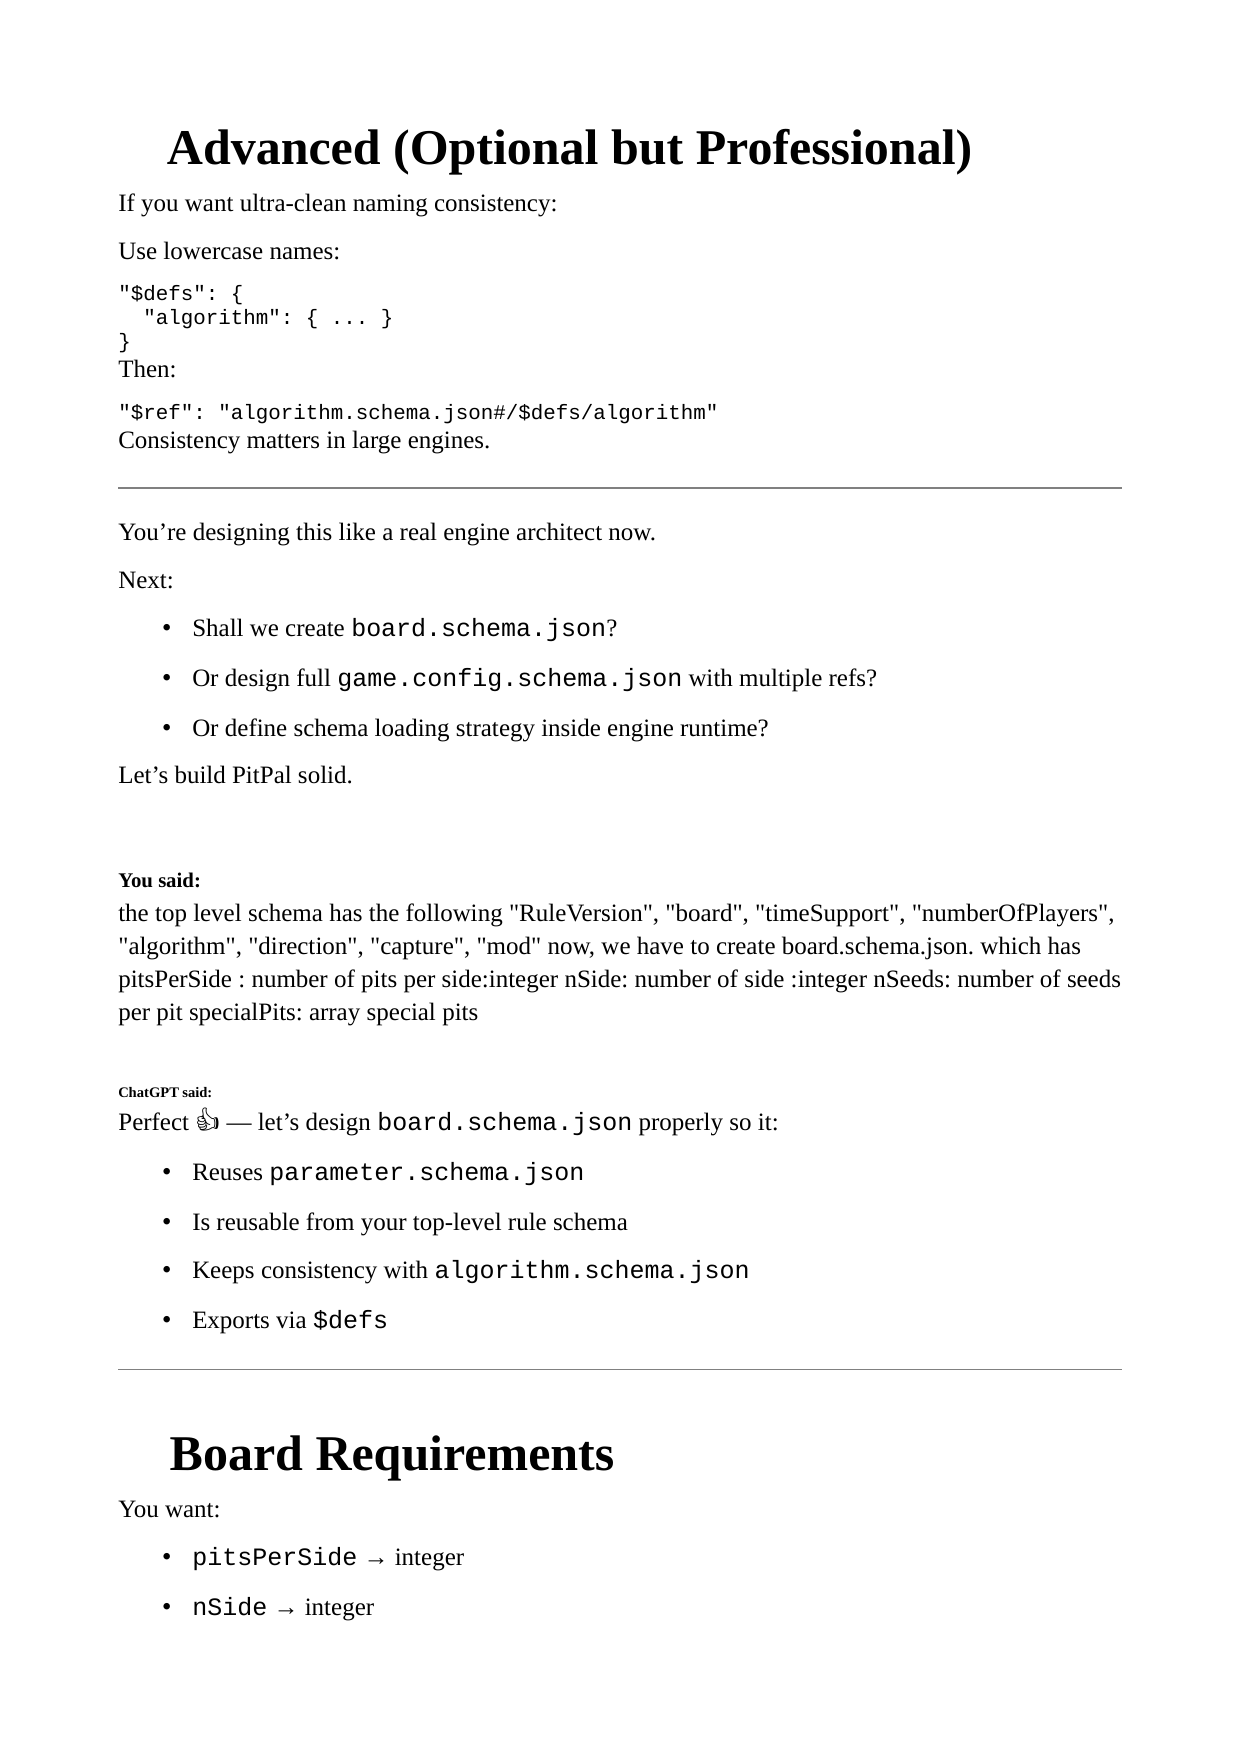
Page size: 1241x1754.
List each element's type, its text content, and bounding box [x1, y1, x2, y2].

list Or design full game.config.schema.json with multiple refs? [162, 663, 1122, 693]
text Perfect 👍 — let’s design board.schema.json properly so it: [118, 1107, 1122, 1138]
list Keeps consistency with algorithm.schema.json [162, 1255, 1122, 1286]
subtitle 🚀 Advanced (Optional but Professional) [118, 118, 1122, 176]
list Exports via $defs [162, 1305, 1122, 1336]
subtitle You said: [118, 868, 1122, 892]
text If you want ultra-clean naming consistency: [118, 188, 1122, 217]
text Let’s build PitPal solid. [118, 760, 1122, 789]
list pitsPerSide → integer [162, 1542, 1122, 1572]
text } [118, 331, 1122, 354]
text Next: [118, 565, 1122, 594]
text Then: [118, 354, 1122, 383]
text "algorithm": { ... } [118, 307, 1122, 331]
list nSide → integer [162, 1592, 1122, 1622]
subtitle ChatGPT said: [118, 1084, 1122, 1101]
text "$ref": "algorithm.schema.json#/$defs/algorithm" [118, 402, 1122, 426]
list Reuses parameter.schema.json [162, 1157, 1122, 1188]
text "$defs": { [118, 283, 1122, 307]
text Use lowercase names: [118, 236, 1122, 264]
text You’re designing this like a real engine architect now. [118, 517, 1122, 546]
text the top level schema has the following "RuleVersion", "board", "timeSupport", "numberOfPlayers", "algorithm", "direction", "capture", "mod" now, we have to create board.schema.json. which has pitsPerSide : number of pits per side:integer nSide: number of side :integer nSeeds: number of seeds per pit specialPits: array special pits [118, 898, 1122, 1026]
text Consistency matters in large engines. [118, 426, 1122, 454]
subtitle 🎯 Board Requirements [118, 1424, 1122, 1482]
list Or define schema loading strategy inside engine runtime? [162, 713, 1122, 741]
text You want: [118, 1494, 1122, 1523]
list Is reusable from your top-level rule schema [162, 1207, 1122, 1236]
list Shall we create board.schema.json? [162, 613, 1122, 643]
